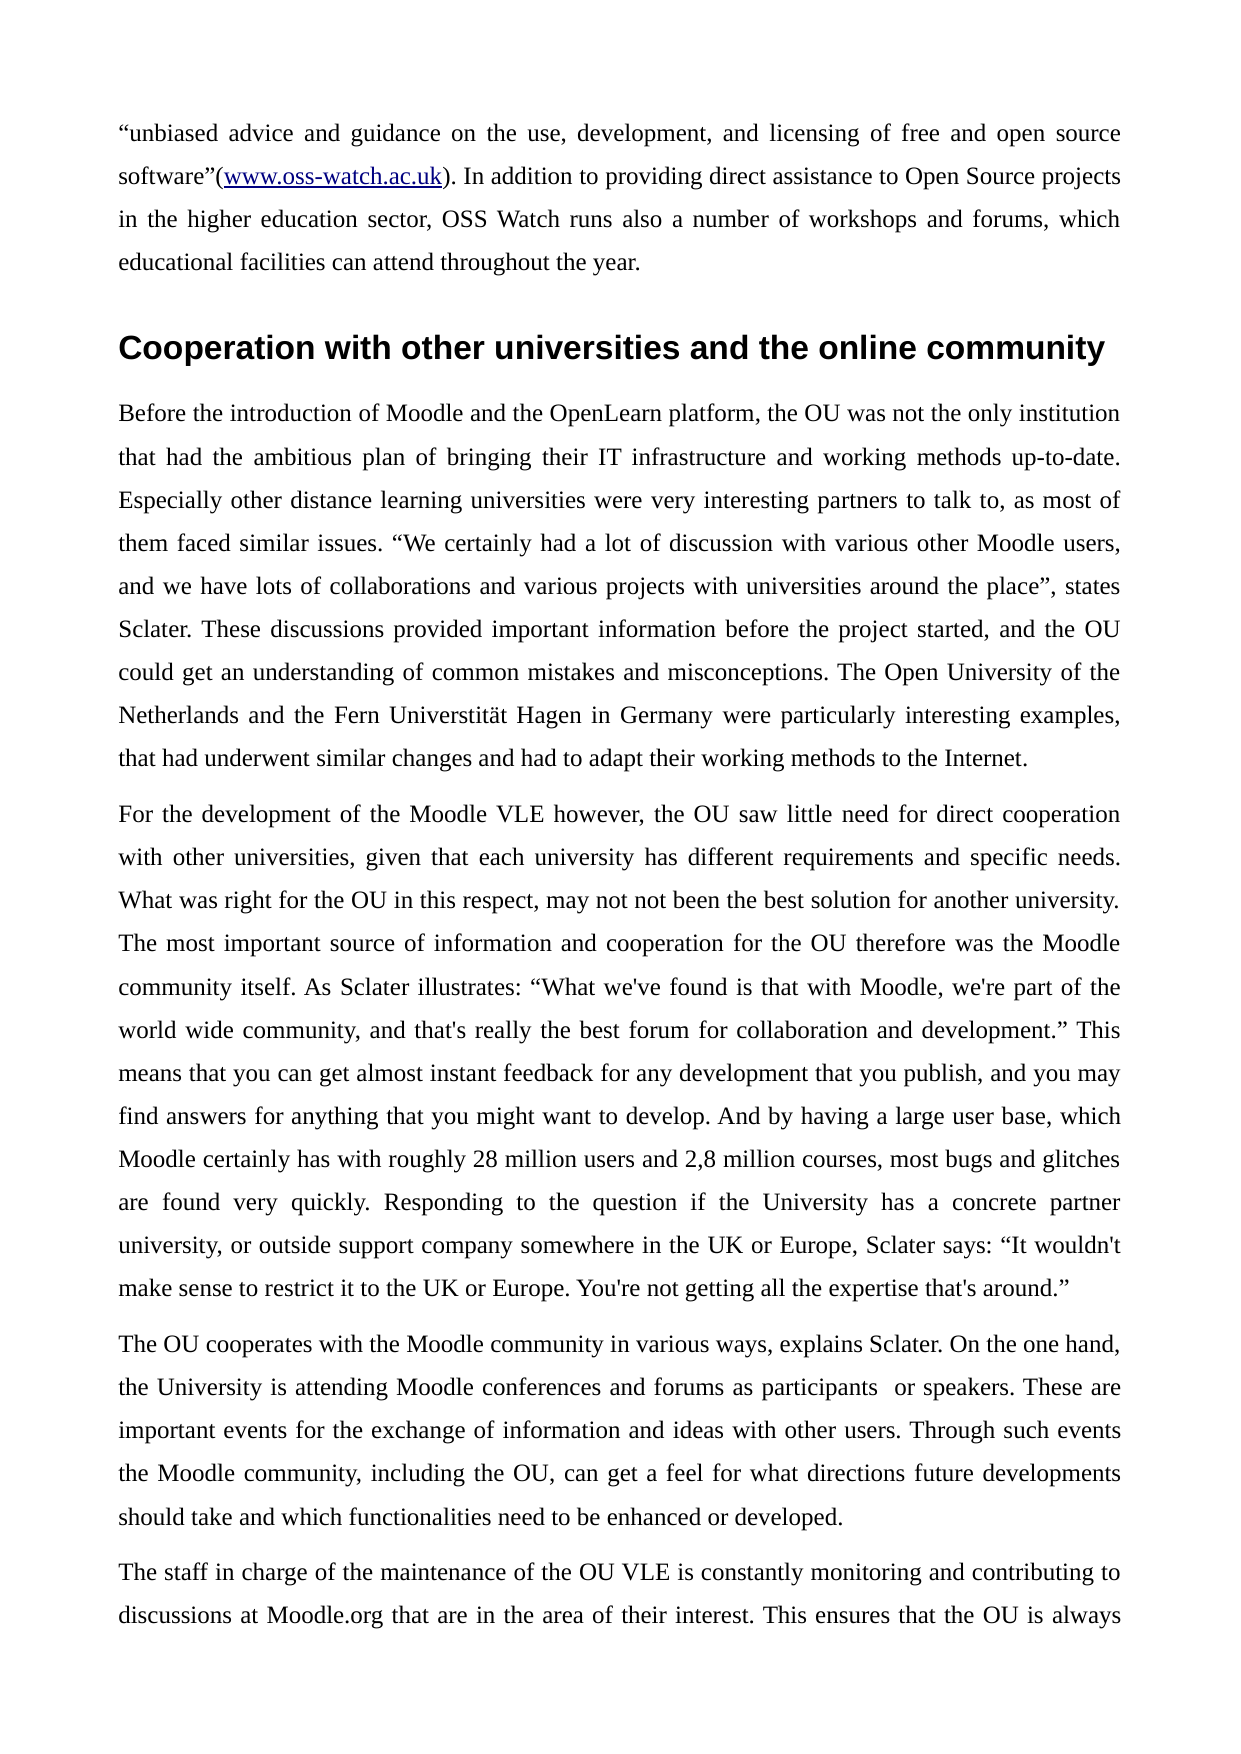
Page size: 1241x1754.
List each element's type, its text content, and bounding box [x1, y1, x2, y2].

text The staff in charge of the maintenance of the OU VLE is constantly monitoring and contributing to discussions at Moodle.org that are in the area of their interest. This ensures that the OU is always [118, 1557, 1122, 1629]
text For the development of the Moodle VLE however, the OU saw little need for direct cooperation with other universities, given that each university has different requirements and specific needs. What was right for the OU in this respect, may not not been the best solution for another university. The most important source of information and cooperation for the OU therefore was the Moodle community itself. As Sclater illustrates: “What we've found is that with Moodle, we're part of the world wide community, and that's really the best forum for collaboration and development.” This means that you can get almost instant feedback for any development that you publish, and you may find answers for anything that you might want to develop. And by having a large user base, which Moodle certainly has with roughly 28 million users and 2,8 million courses, most bugs and glitches are found very quickly. Responding to the question if the University has a concrete partner university, or outside support company somewhere in the UK or Europe, Sclater says: “It wouldn't make sense to restrict it to the UK or Europe. You're not getting all the expertise that's around.” [118, 799, 1122, 1302]
text The OU cooperates with the Moodle community in various ways, explains Sclater. On the one hand, the University is attending Moodle conferences and forums as participants or speakers. These are important events for the exchange of information and ideas with other users. Through such events the Moodle community, including the OU, can get a feel for what directions future developments should take and which functionalities need to be enhanced or developed. [118, 1329, 1122, 1530]
subtitle Cooperation with other universities and the online community [118, 328, 1122, 367]
text Before the introduction of Moodle and the OpenLearn platform, the OU was not the only institution that had the ambitious plan of bringing their IT infrastructure and working methods up-to-date. Especially other distance learning universities were very interesting partners to talk to, as most of them faced similar issues. “We certainly had a lot of discussion with various other Moodle users, and we have lots of collaborations and various projects with universities around the place”, states Sclater. These discussions provided important information before the project started, and the OU could get an understanding of common mistakes and misconceptions. The Open University of the Netherlands and the Fern Universtität Hagen in Germany were particularly interesting examples, that had underwent similar changes and had to adapt their working methods to the Internet. [118, 398, 1122, 772]
text “unbiased advice and guidance on the use, development, and licensing of free and open source software”(www.oss-watch.ac.uk). In addition to providing direct assistance to Open Source projects in the higher education sector, OSS Watch runs also a number of workshops and forums, which educational facilities can attend throughout the year. [118, 118, 1122, 276]
